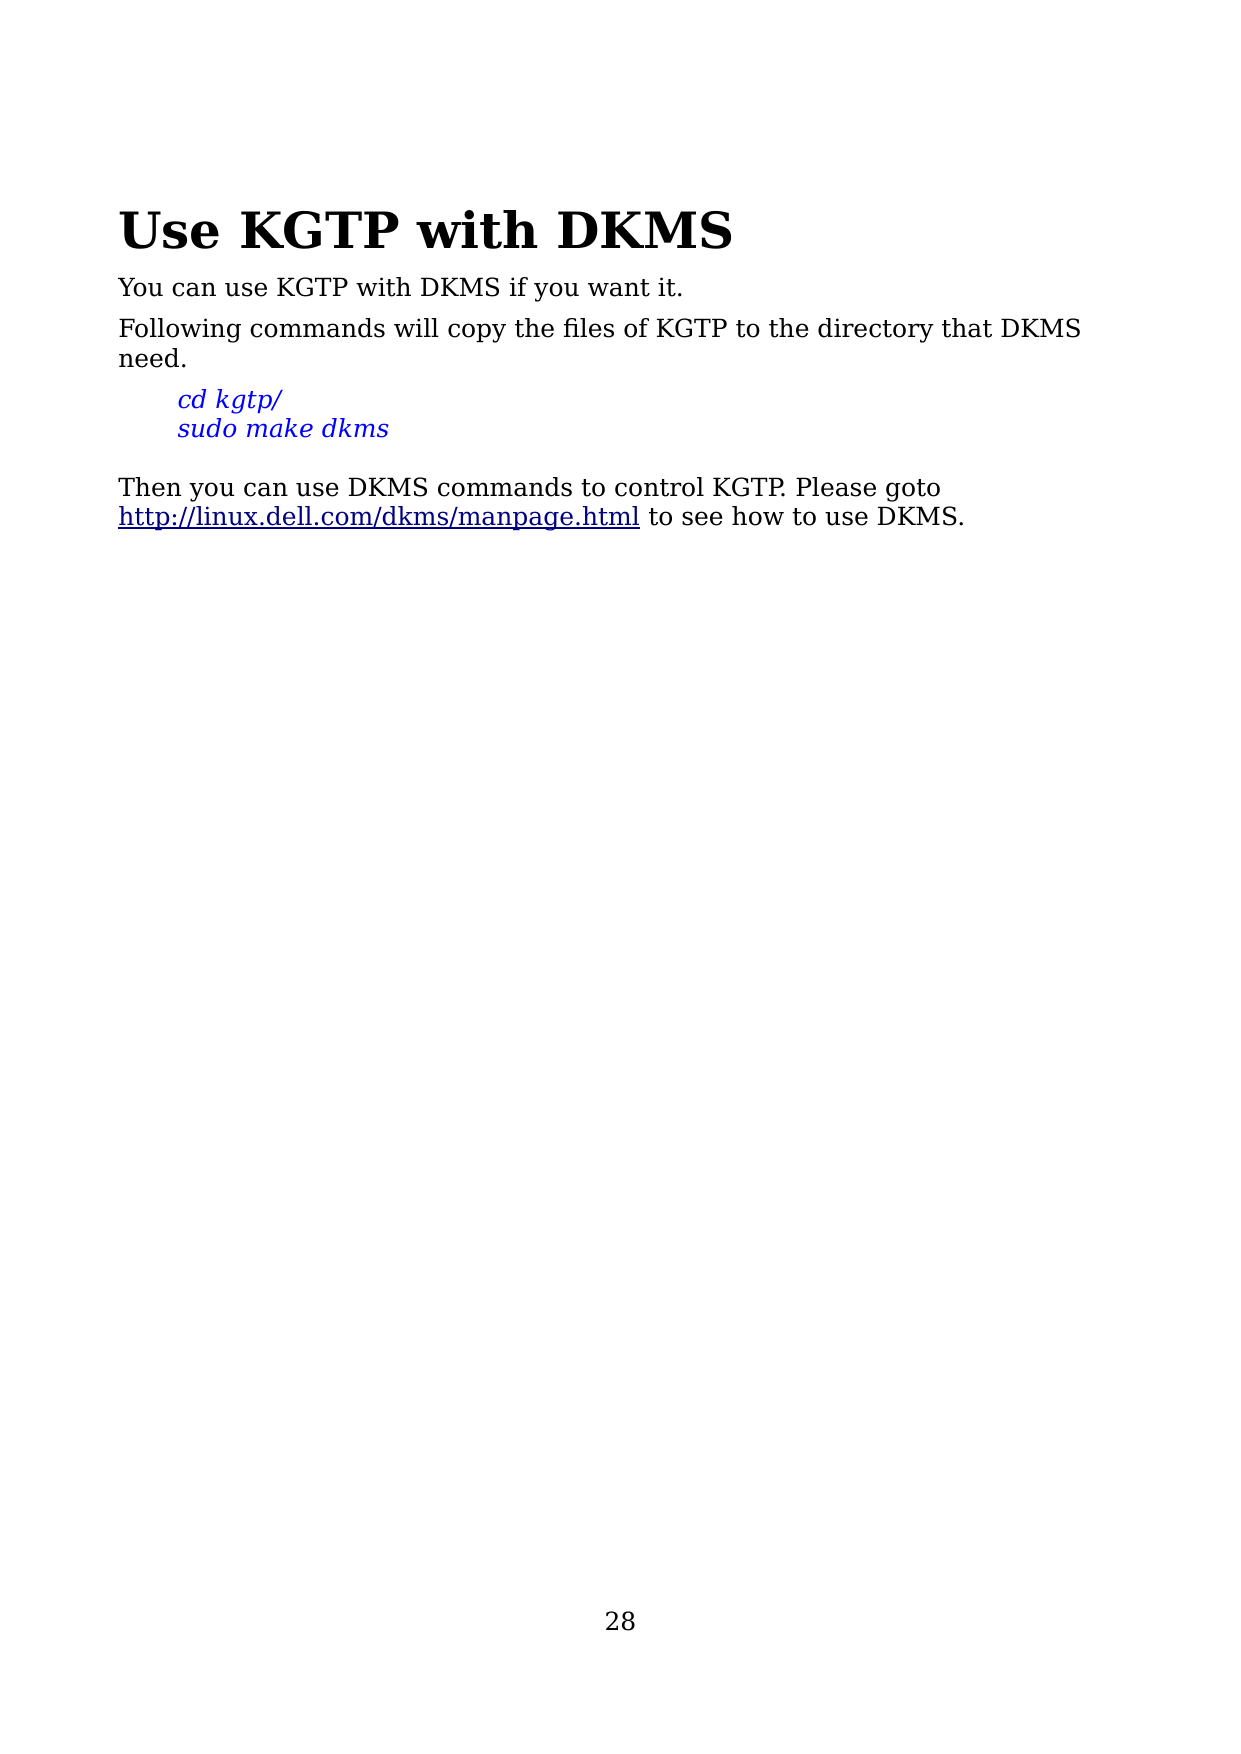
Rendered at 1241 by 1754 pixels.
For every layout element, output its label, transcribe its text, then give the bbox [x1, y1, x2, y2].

subtitle Use KGTP with DKMS [118, 202, 1122, 261]
text sudo make dkms [177, 415, 1063, 444]
text Then you can use DKMS commands to control KGTP. Please goto http://linux.dell.com/dkms/manpage.html to see how to use DKMS. [118, 473, 1122, 531]
text cd kgtp/ [177, 386, 1063, 415]
text You can use KGTP with DKMS if you want it. [118, 273, 1122, 302]
text Following commands will copy the files of KGTP to the directory that DKMS need. [118, 315, 1122, 373]
